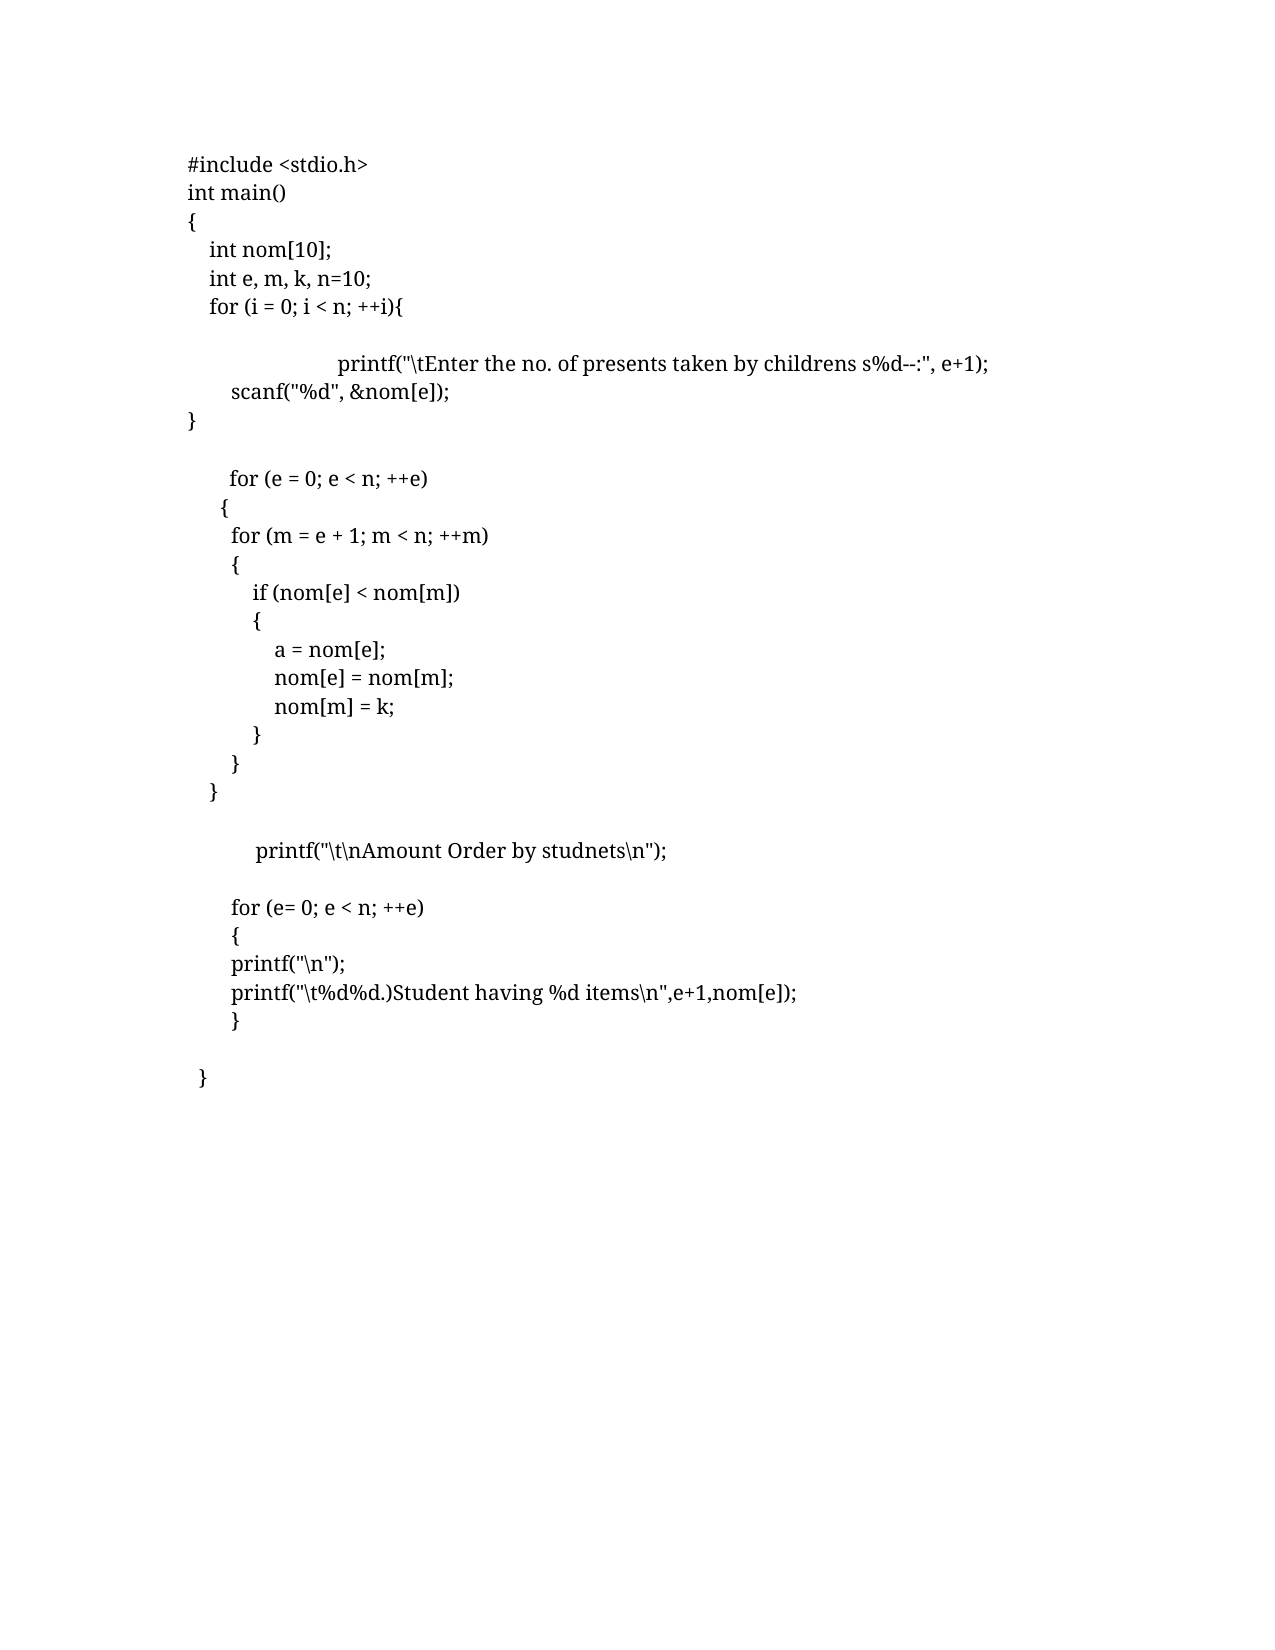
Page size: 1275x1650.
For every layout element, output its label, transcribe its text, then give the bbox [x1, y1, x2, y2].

text } [187, 749, 1087, 777]
text printf("\t%d%d.)Student having %d items\n",e+1,nom[e]); [187, 978, 1087, 1006]
text } [187, 1006, 1087, 1035]
text scanf("%d", &nom[e]); [187, 377, 1087, 406]
text printf("\t\nAmount Order by studnets\n"); [187, 834, 1087, 864]
text } [187, 406, 1087, 434]
text nom[e] = nom[m]; [187, 663, 1087, 692]
text a = nom[e]; [187, 635, 1087, 663]
text } [187, 777, 1087, 806]
text int nom[10]; [187, 235, 1087, 264]
text { [187, 493, 1087, 521]
text for (i = 0; i < n; ++i){ [187, 292, 1087, 321]
text for (e= 0; e < n; ++e) [187, 893, 1087, 921]
text nom[m] = k; [187, 692, 1087, 720]
text printf("\tEnter the no. of presents taken by childrens s%d--:", e+1); [187, 349, 1087, 377]
text int e, m, k, n=10; [187, 264, 1087, 292]
text { [187, 921, 1087, 949]
text for (e = 0; e < n; ++e) [187, 463, 1087, 493]
text { [187, 550, 1087, 578]
text if (nom[e] < nom[m]) [187, 578, 1087, 607]
text printf("\n"); [187, 949, 1087, 978]
text { [187, 607, 1087, 635]
text { [187, 207, 1087, 235]
text int main() [187, 178, 1087, 207]
text #include <stdio.h> [187, 150, 1087, 178]
text for (m = e + 1; m < n; ++m) [187, 521, 1087, 550]
text } [187, 720, 1087, 749]
text } [187, 1063, 1087, 1092]
